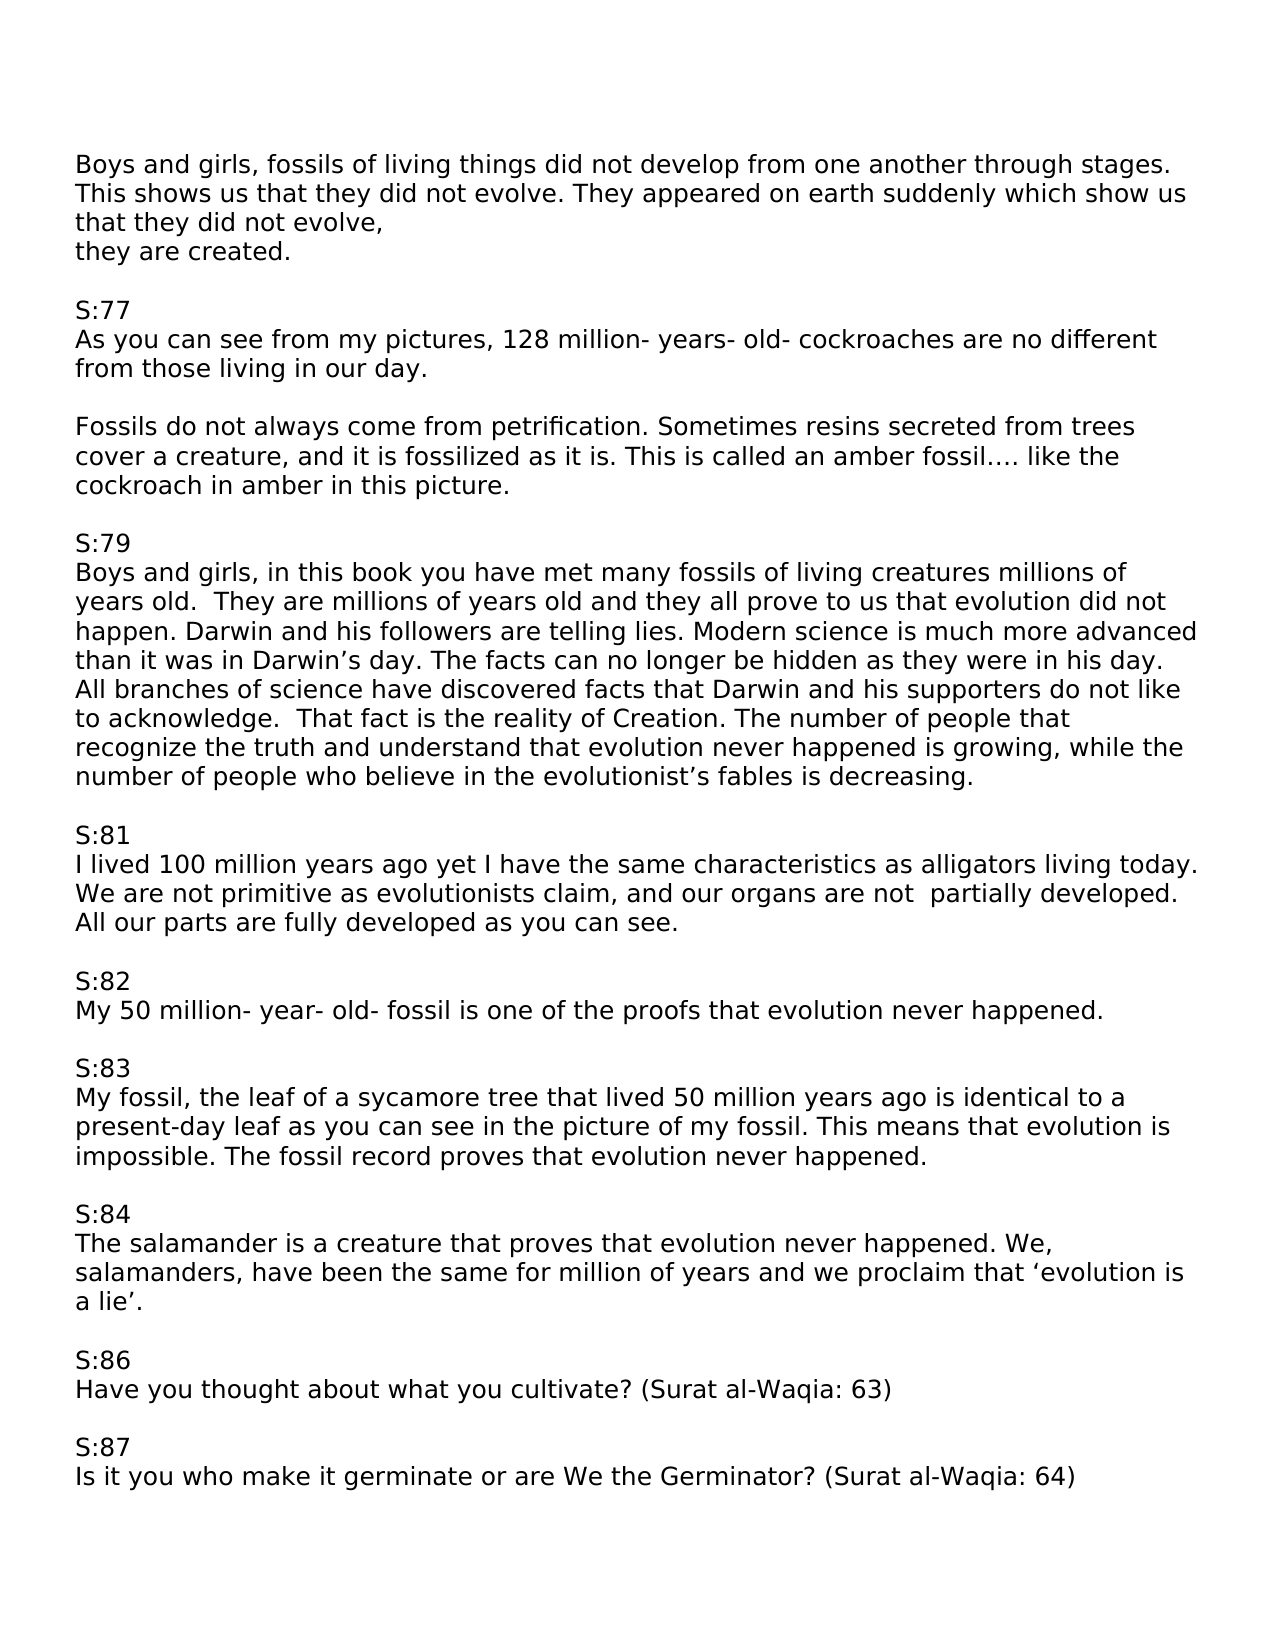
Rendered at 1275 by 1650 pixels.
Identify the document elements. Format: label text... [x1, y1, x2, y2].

text As you can see from my pictures, 128 million- years- old- cockroaches are no different from those living in our day. [75, 325, 1200, 383]
text S:77 [75, 296, 1200, 325]
text The salamander is a creature that proves that evolution never happened. We, salamanders, have been the same for million of years and we proclaim that ‘evolution is a lie’. [75, 1229, 1200, 1317]
text I lived 100 million years ago yet I have the same characteristics as alligators living today. We are not primitive as evolutionists claim, and our organs are not partially developed. All our parts are fully developed as you can see. [75, 850, 1200, 937]
text they are created. [75, 237, 1200, 267]
text Is it you who make it germinate or are We the Germinator? (Surat al-Waqia: 64) [75, 1462, 1200, 1492]
text S:87 [75, 1433, 1200, 1462]
text Fossils do not always come from petrification. Sometimes resins secreted from trees cover a creature, and it is fossilized as it is. This is called an amber fossil…. like the cockroach in amber in this picture. [75, 412, 1200, 500]
text S:84 [75, 1200, 1200, 1229]
text S:86 [75, 1346, 1200, 1375]
text S:83 [75, 1054, 1200, 1083]
text My fossil, the leaf of a sycamore tree that lived 50 million years ago is identical to a present-day leaf as you can see in the picture of my fossil. This means that evolution is impossible. The fossil record proves that evolution never happened. [75, 1083, 1200, 1171]
text Have you thought about what you cultivate? (Surat al-Waqia: 63) [75, 1375, 1200, 1404]
text S:82 [75, 967, 1200, 996]
text Boys and girls, in this book you have met many fossils of living creatures millions of years old. They are millions of years old and they all prove to us that evolution did not happen. Darwin and his followers are telling lies. Modern science is much more advanced than it was in Darwin’s day. The facts can no longer be hidden as they were in his day. All branches of science have discovered facts that Darwin and his supporters do not like to acknowledge. That fact is the reality of Creation. The number of people that recognize the truth and understand that evolution never happened is growing, while the number of people who believe in the evolutionist’s fables is decreasing. [75, 558, 1200, 792]
text Boys and girls, fossils of living things did not develop from one another through stages. This shows us that they did not evolve. They appeared on earth suddenly which show us that they did not evolve, [75, 150, 1200, 237]
text My 50 million- year- old- fossil is one of the proofs that evolution never happened. [75, 996, 1200, 1025]
text S:81 [75, 821, 1200, 850]
text S:79 [75, 529, 1200, 558]
